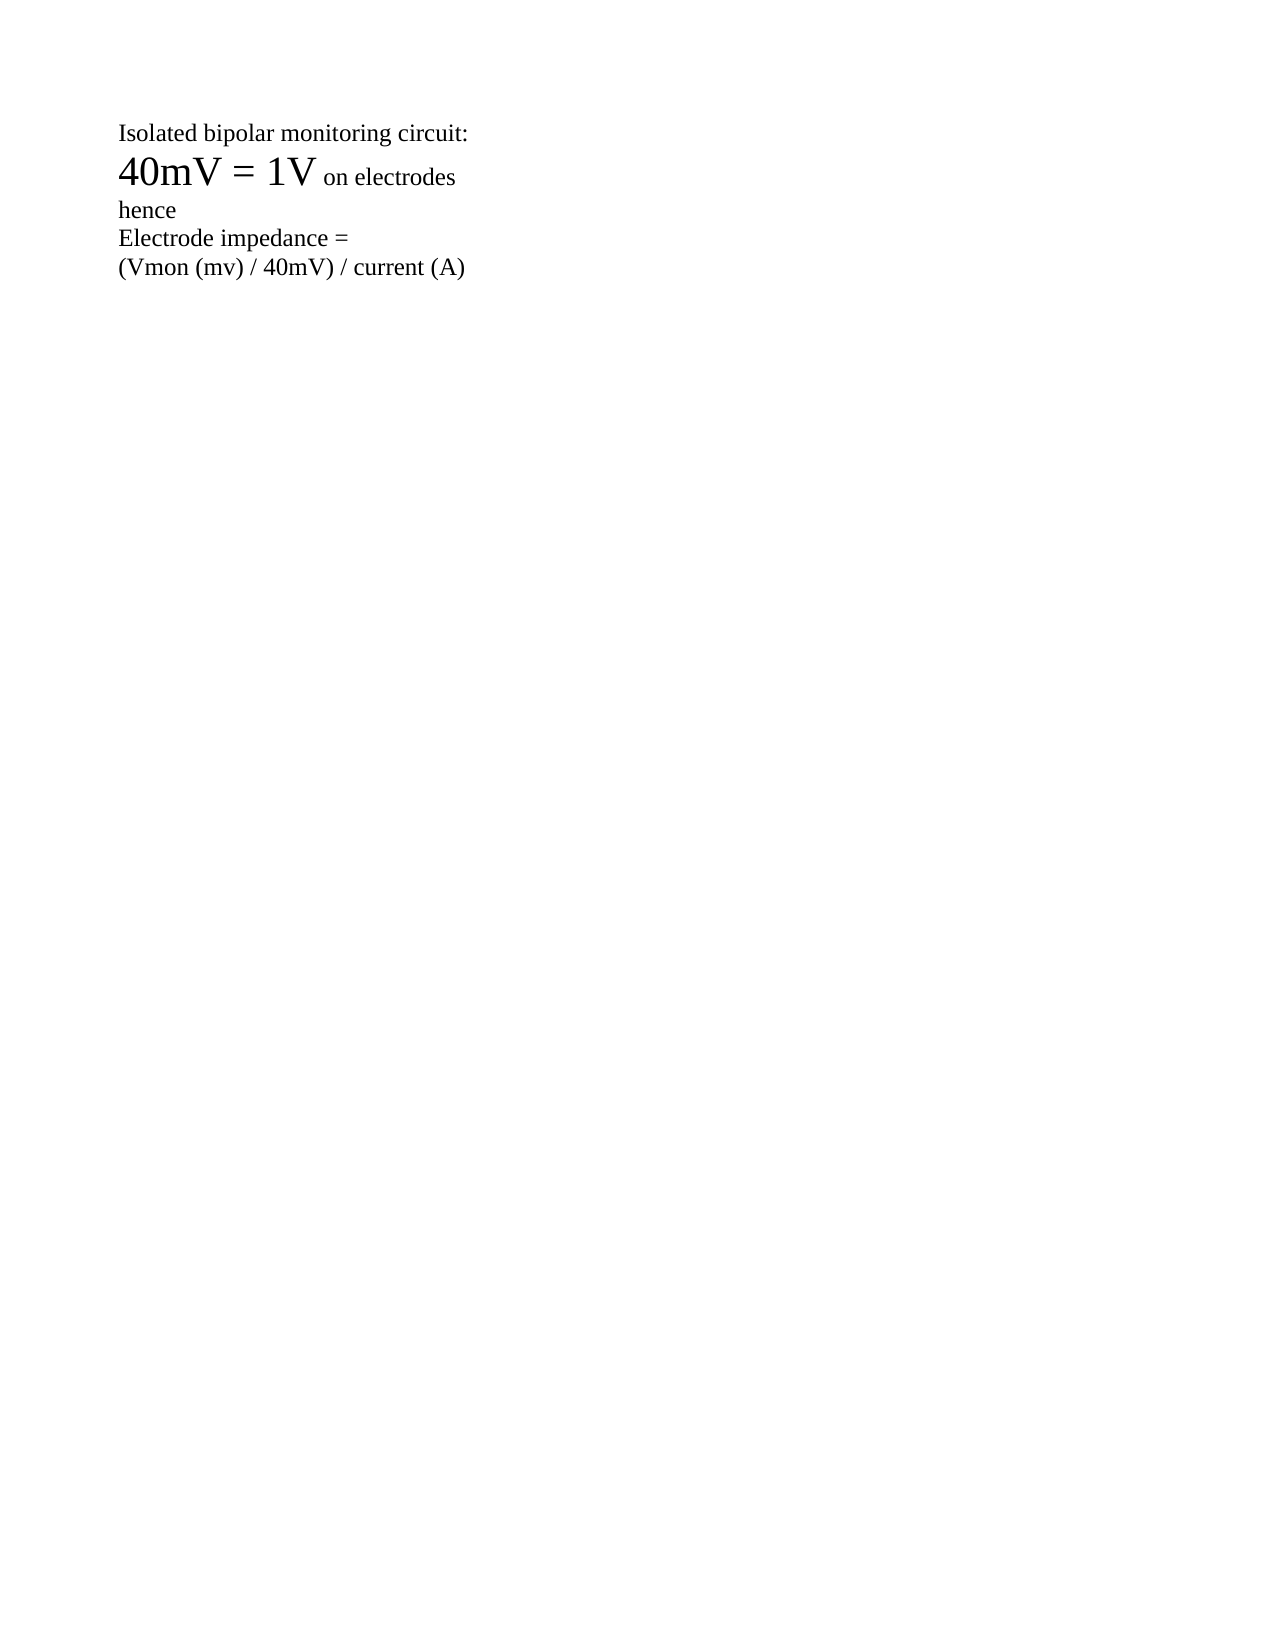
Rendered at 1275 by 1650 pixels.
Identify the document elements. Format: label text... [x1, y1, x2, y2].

text hence [118, 195, 1157, 223]
text 40mV = 1V on electrodes [118, 147, 1157, 195]
text Isolated bipolar monitoring circuit: [118, 118, 1157, 147]
text Electrode impedance = [118, 223, 1157, 252]
text (Vmon (mv) / 40mV) / current (A) [118, 252, 1157, 281]
